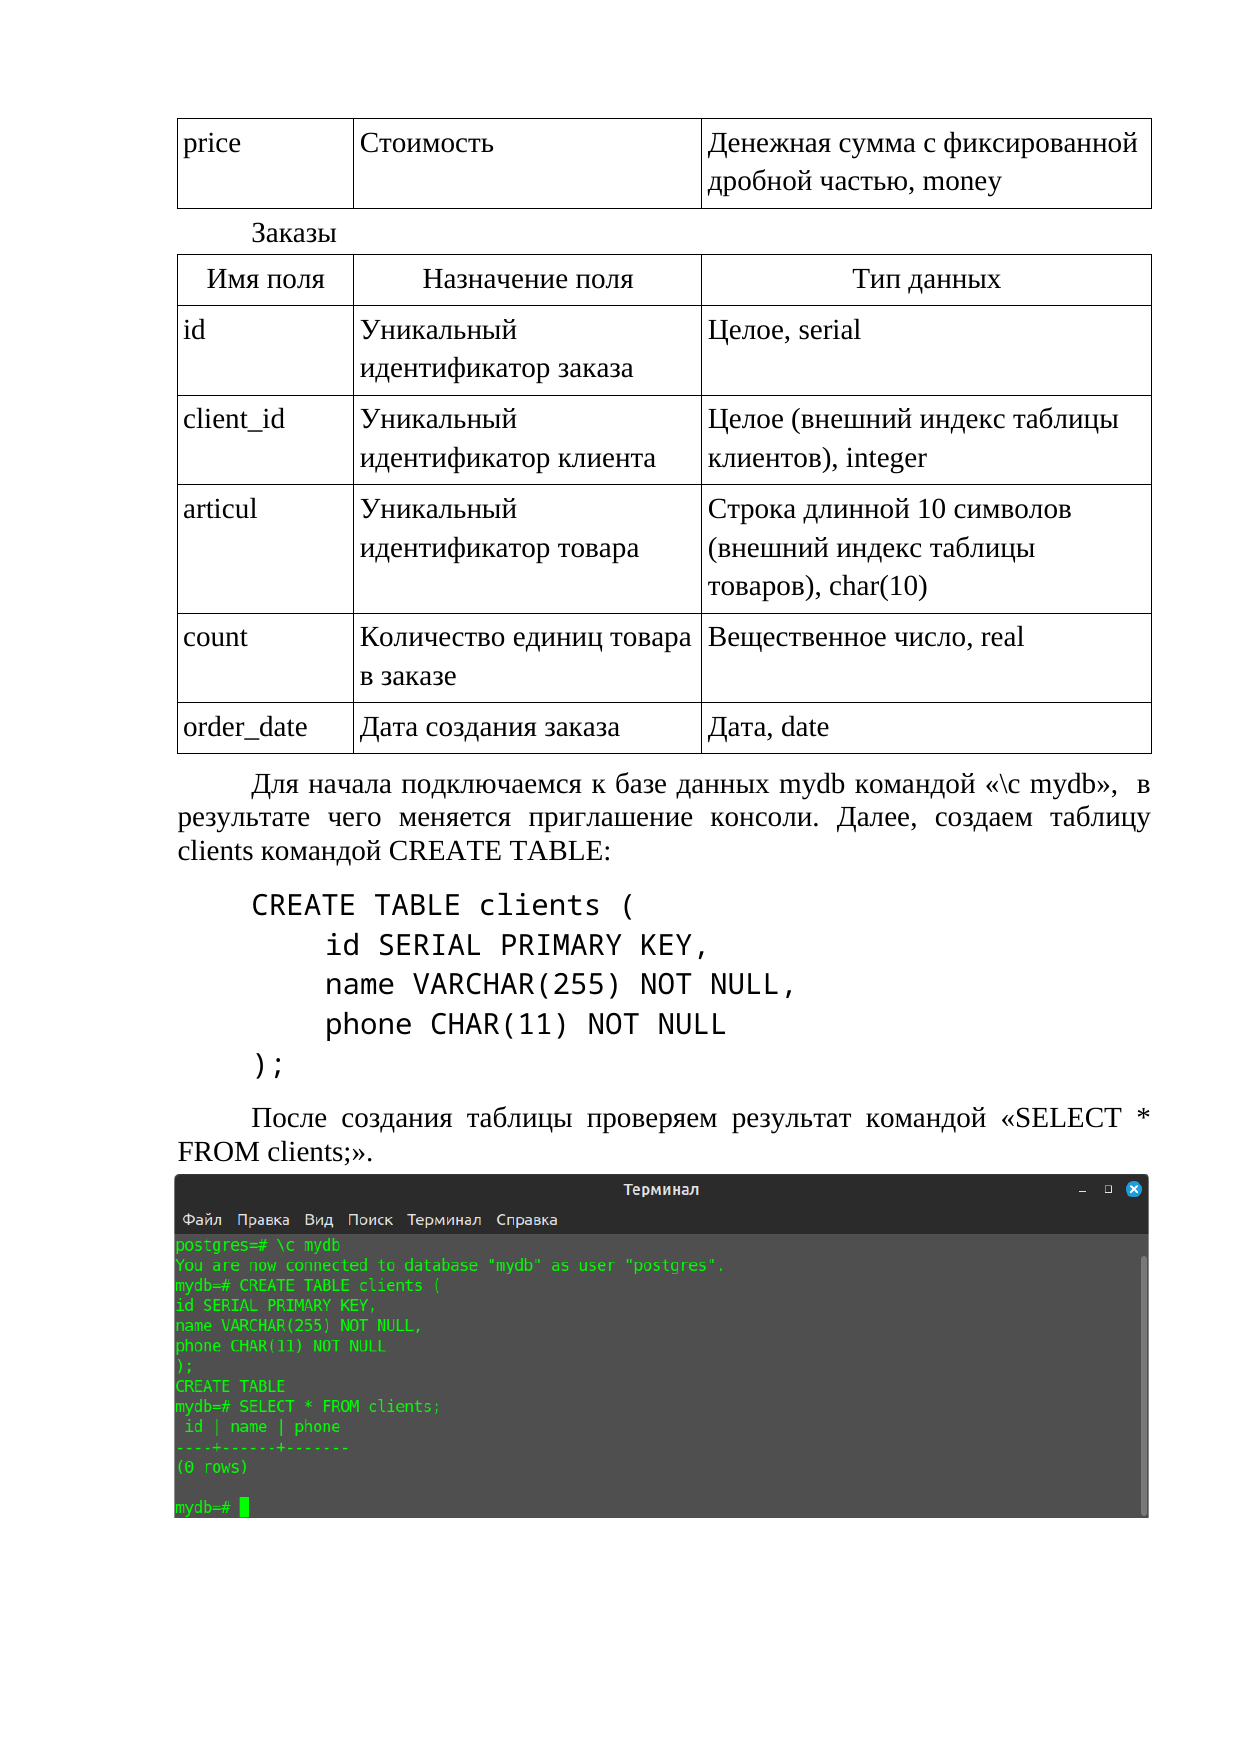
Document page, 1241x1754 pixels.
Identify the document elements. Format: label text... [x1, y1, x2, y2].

table_cell Целое (внешний индекс таблицы клиентов), integer [702, 396, 1151, 484]
text Для начала подключаемся к базе данных mydb командой «\c mydb», в результате чего меняется приглашение консоли. Далее, создаем таблицу clients командой CREATE TABLE: [177, 766, 1152, 867]
table_cell Количество единиц товара в заказе [354, 614, 701, 702]
table_cell Денежная сумма с фиксированной дробной частью, money [702, 119, 1151, 208]
text phone CHAR(11) NOT NULL [177, 1003, 1152, 1043]
table_cell Уникальный идентификатор заказа [354, 306, 701, 395]
table_cell articul [178, 485, 353, 612]
table_cell Целое, serial [702, 306, 1151, 395]
table_header Имя поля [178, 255, 353, 305]
table_header Тип данных [702, 255, 1151, 305]
text После создания таблицы проверяем результат командой «SELECT * FROM clients;». [177, 1100, 1152, 1167]
picture [174, 1174, 1149, 1518]
table_cell client_id [178, 396, 353, 484]
table_cell Строка длинной 10 символов (внешний индекс таблицы товаров), char(10) [702, 485, 1151, 612]
table_cell Вещественное число, real [702, 614, 1151, 702]
table_cell Дата создания заказа [354, 703, 701, 753]
table_cell price [178, 119, 353, 208]
table_cell Уникальный идентификатор товара [354, 485, 701, 612]
text Заказы [177, 215, 1152, 248]
table_cell Стоимость [354, 119, 701, 208]
table_cell count [178, 614, 353, 702]
table_cell id [178, 306, 353, 395]
table_cell Уникальный идентификатор клиента [354, 396, 701, 484]
table_cell Дата, date [702, 703, 1151, 753]
text id SERIAL PRIMARY KEY, [177, 924, 1152, 964]
table_header Назначение поля [354, 255, 701, 305]
text name VARCHAR(255) NOT NULL, [177, 964, 1152, 1003]
table_cell order_date [178, 703, 353, 753]
text CREATE TABLE clients ( [177, 884, 1152, 924]
text ); [177, 1043, 1152, 1083]
